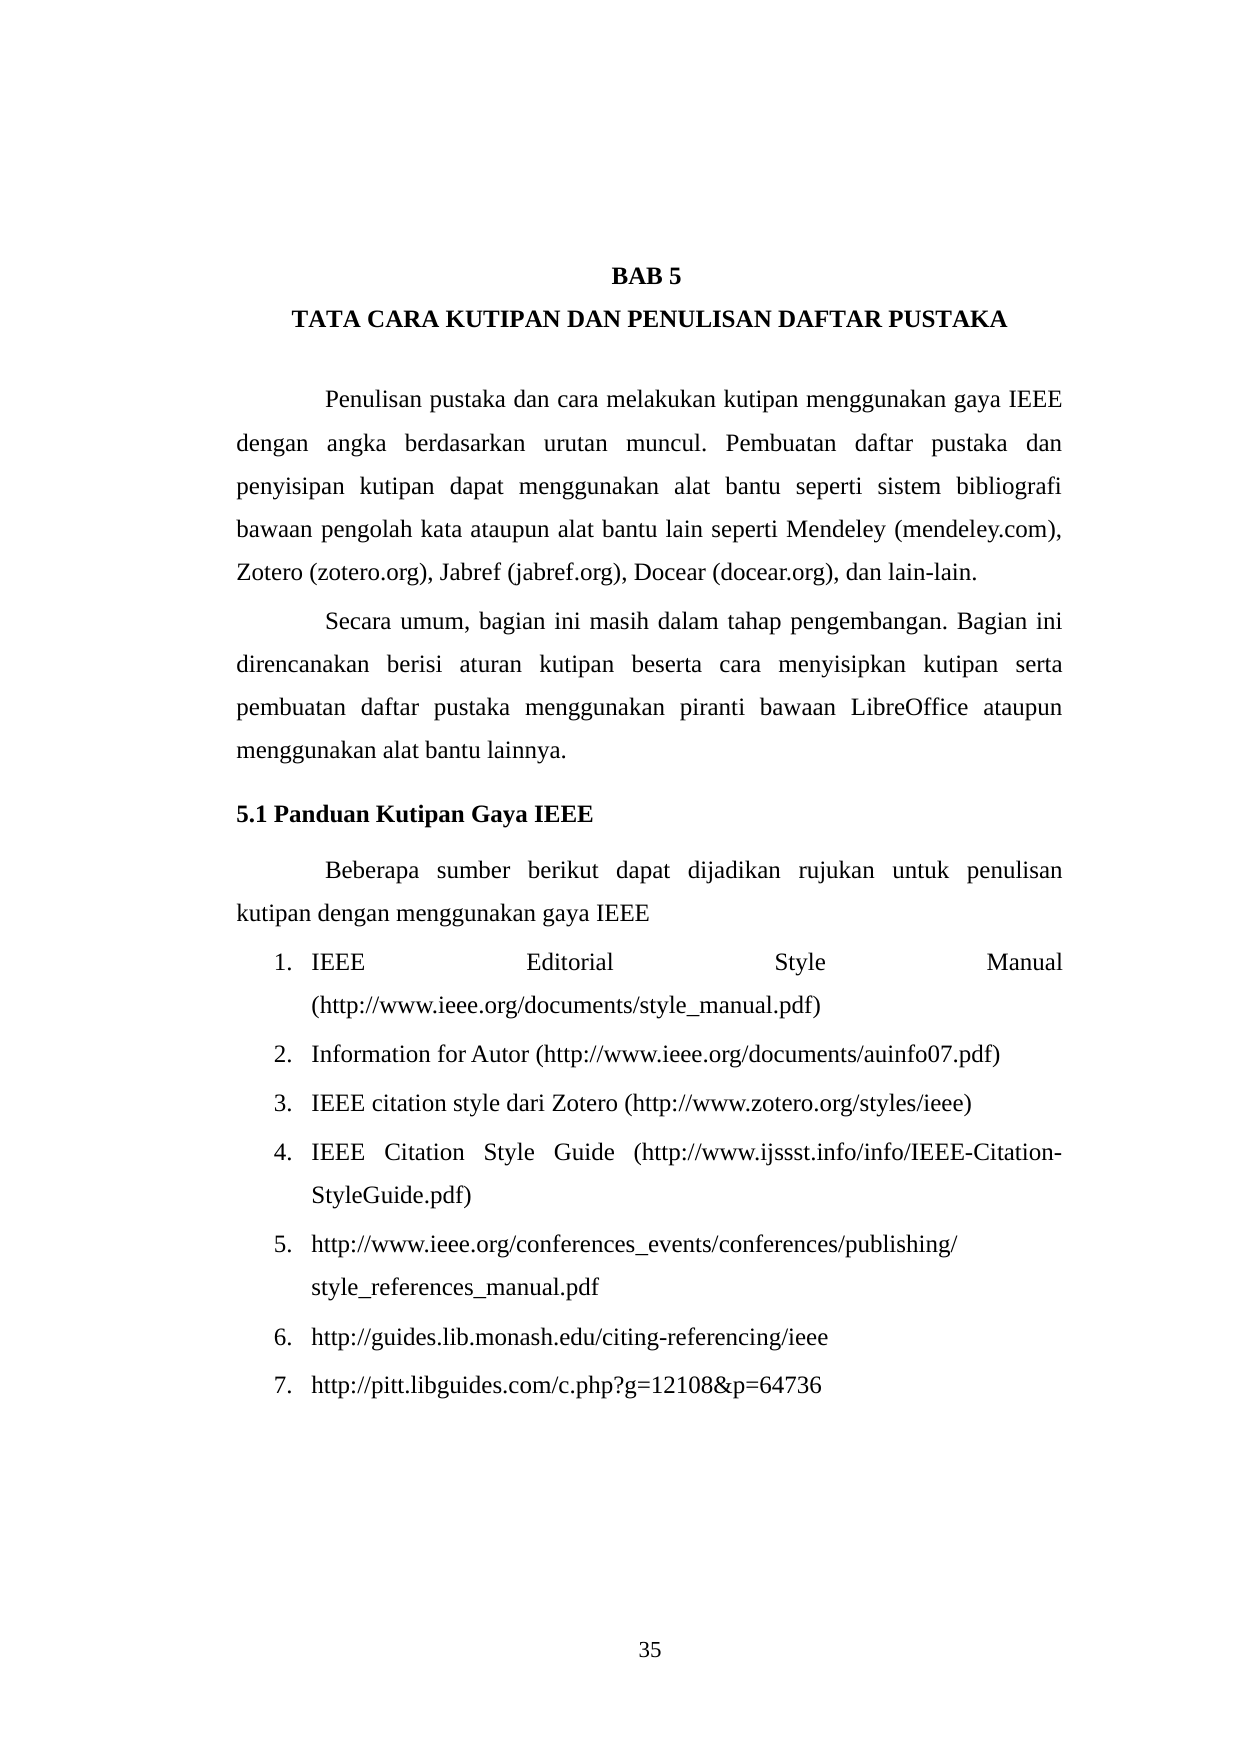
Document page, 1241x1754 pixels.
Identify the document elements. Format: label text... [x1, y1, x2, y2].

list http://pitt.libguides.com/c.php?g=12108&p=64736 [274, 1371, 1063, 1399]
subtitle TATA CARA KUTIPAN DAN PENULISAN DAFTAR PUSTAKA [236, 261, 1063, 333]
list http://guides.lib.monash.edu/citing-referencing/ieee [274, 1322, 1063, 1350]
list IEEE Citation Style Guide (http://www.ijssst.info/info/IEEE-Citation-StyleGuide.pdf) [274, 1137, 1063, 1209]
text Secara umum, bagian ini masih dalam tahap pengembangan. Bagian ini direncanakan berisi aturan kutipan beserta cara menyisipkan kutipan serta pembuatan daftar pustaka menggunakan piranti bawaan LibreOffice ataupun menggunakan alat bantu lainnya. [236, 606, 1063, 764]
text Penulisan pustaka dan cara melakukan kutipan menggunakan gaya IEEE dengan angka berdasarkan urutan muncul. Pembuatan daftar pustaka dan penyisipan kutipan dapat menggunakan alat bantu seperti sistem bibliografi bawaan pengolah kata ataupun alat bantu lain seperti Mendeley (mendeley.com), Zotero (zotero.org), Jabref (jabref.org), Docear (docear.org), dan lain-lain. [236, 384, 1063, 586]
list IEEE Editorial Style Manual (http://www.ieee.org/documents/style_manual.pdf) [274, 947, 1063, 1019]
list Information for Autor (http://www.ieee.org/documents/auinfo07.pdf) [274, 1039, 1063, 1068]
list http://www.ieee.org/conferences_events/conferences/publishing/style_references_manual.pdf [274, 1229, 1063, 1301]
list IEEE citation style dari Zotero (http://www.zotero.org/styles/ieee) [274, 1088, 1063, 1117]
text Beberapa sumber berikut dapat dijadikan rujukan untuk penulisan kutipan dengan menggunakan gaya IEEE [236, 855, 1063, 927]
subtitle Panduan Kutipan Gaya IEEE [236, 799, 1063, 828]
